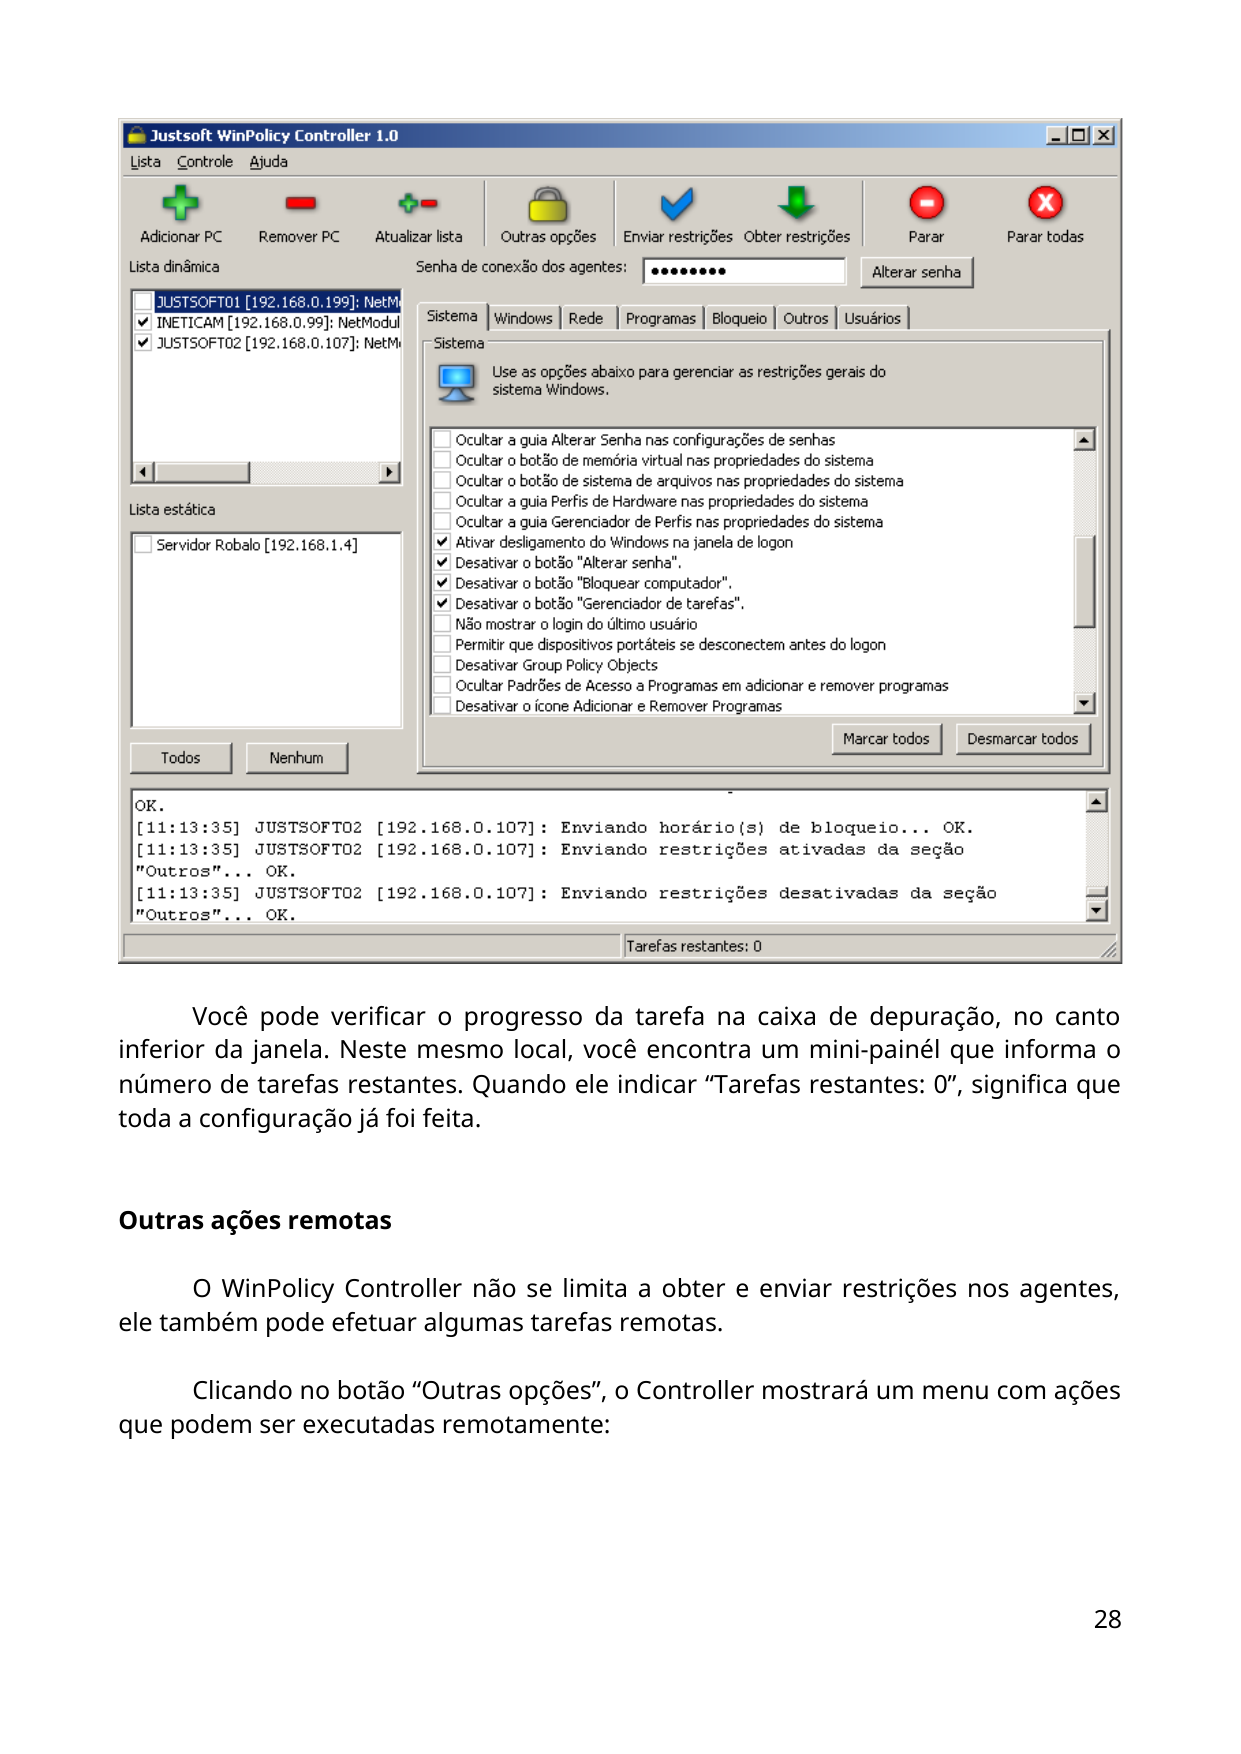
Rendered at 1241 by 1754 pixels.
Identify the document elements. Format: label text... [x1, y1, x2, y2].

text O WinPolicy Controller não se limita a obter e enviar restrições nos agentes, ele também pode efetuar algumas tarefas remotas. [118, 1271, 1122, 1339]
picture [118, 118, 1123, 964]
text Você pode verificar o progresso da tarefa na caixa de depuração, no canto inferior da janela. Neste mesmo local, você encontra um mini-painél que informa o número de tarefas restantes. Quando ele indicar “Tarefas restantes: 0”, significa que toda a configuração já foi feita. [118, 998, 1122, 1134]
text Clicando no botão “Outras opções”, o Controller mostrará um menu com ações que podem ser executadas remotamente: [118, 1373, 1122, 1441]
text Outras ações remotas [118, 1202, 1122, 1237]
